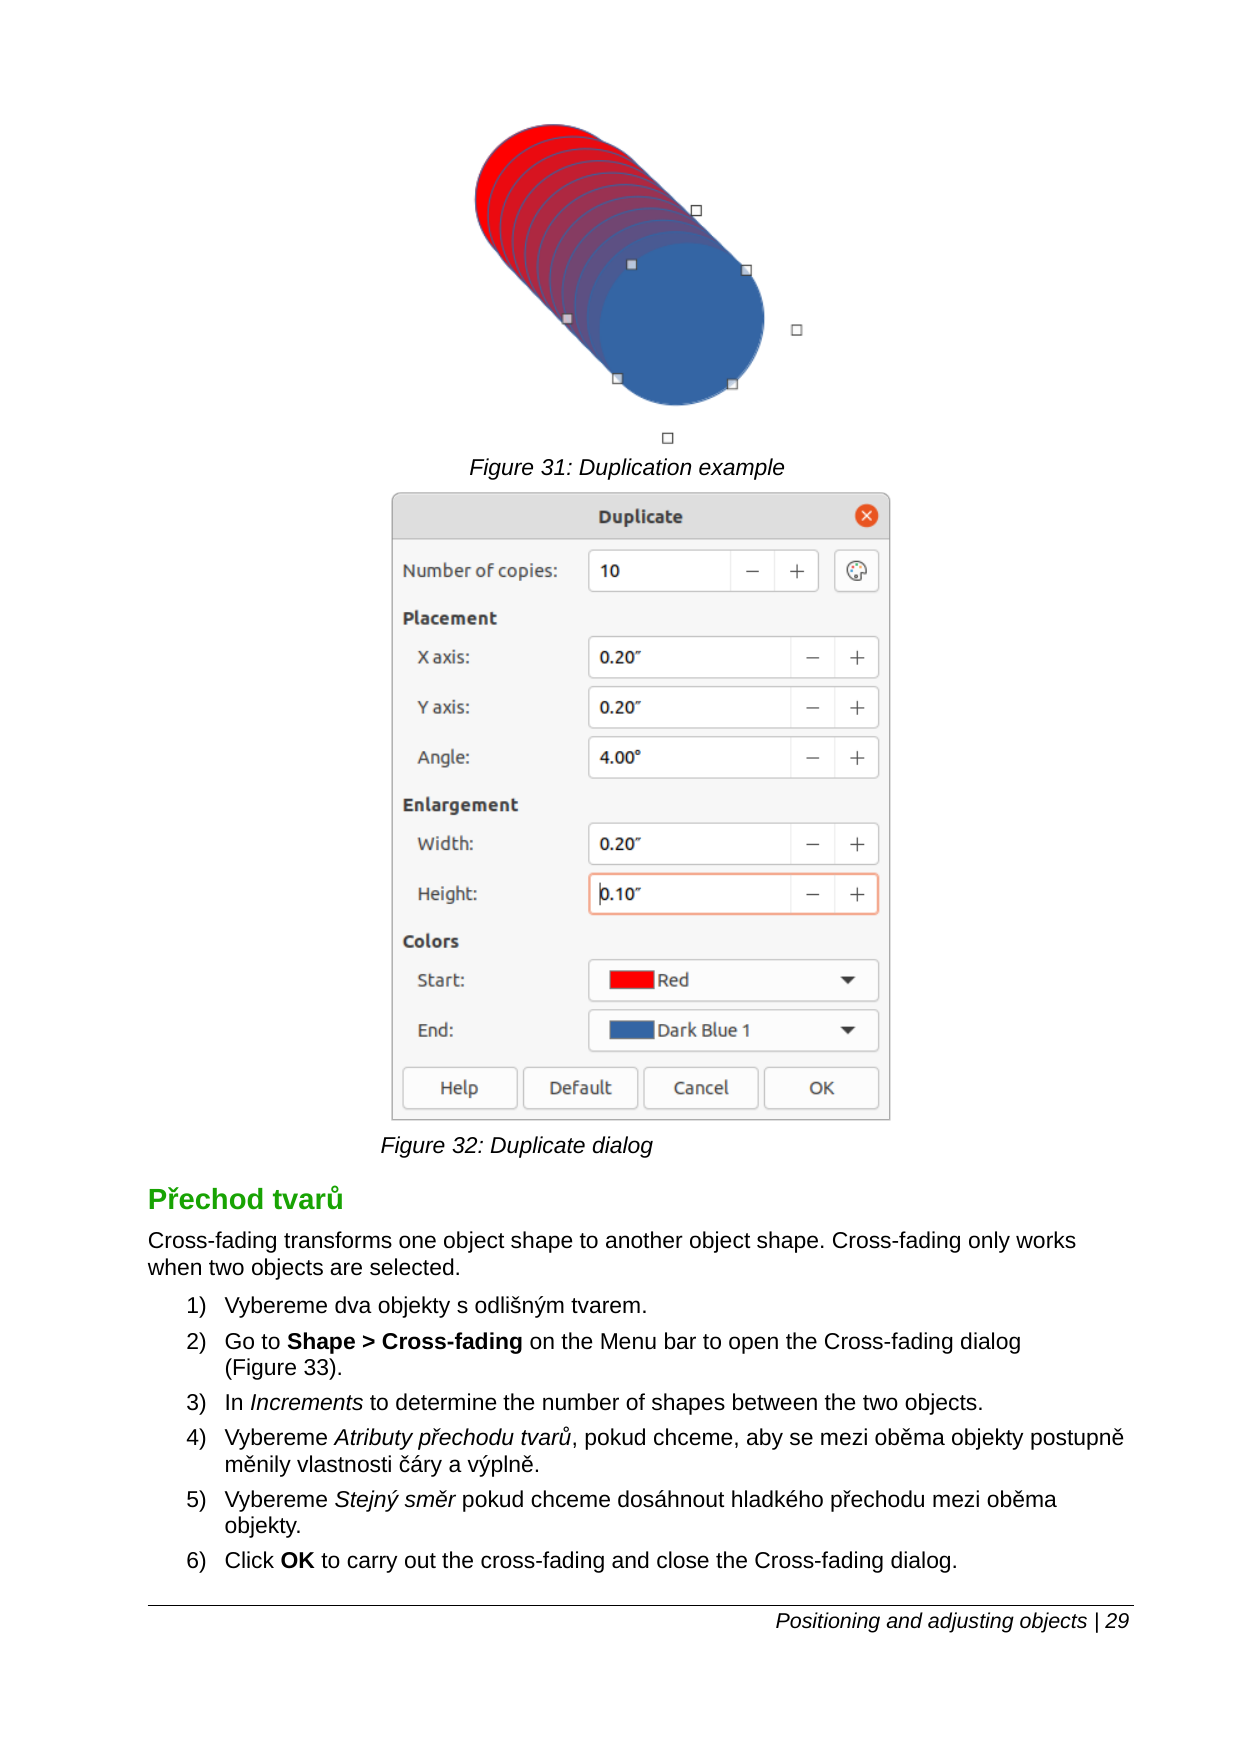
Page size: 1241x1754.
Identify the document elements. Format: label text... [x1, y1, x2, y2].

text Cross-fading transforms one object shape to another object shape. Cross-fading only works when two objects are selected. [148, 1227, 1134, 1280]
text Figure 32: Duplicate dialog [380, 1132, 901, 1158]
list In Increments to determine the number of shapes between the two objects. [207, 1389, 1134, 1416]
picture [469, 118, 813, 454]
list Vybereme Atributy přechodu tvarů, pokud chceme, aby se mezi oběma objekty postupně měnily vlastnosti čáry a výplně. [207, 1424, 1134, 1477]
list Vybereme Stejný směr pokud chceme dosáhnout hladkého přechodu mezi oběma objekty. [207, 1486, 1134, 1539]
list Click OK to carry out the cross-fading and close the Cross-fading dialog. [207, 1547, 1134, 1574]
subtitle Přechod tvarů [148, 1182, 1134, 1215]
text Figure 31: Duplication example [469, 454, 812, 480]
list Vybereme dva objekty s odlišným tvarem. [207, 1292, 1134, 1319]
list Go to Shape > Cross-fading on the Menu bar to open the Cross-fading dialog (Figure 33). [207, 1328, 1134, 1380]
picture [380, 492, 902, 1132]
